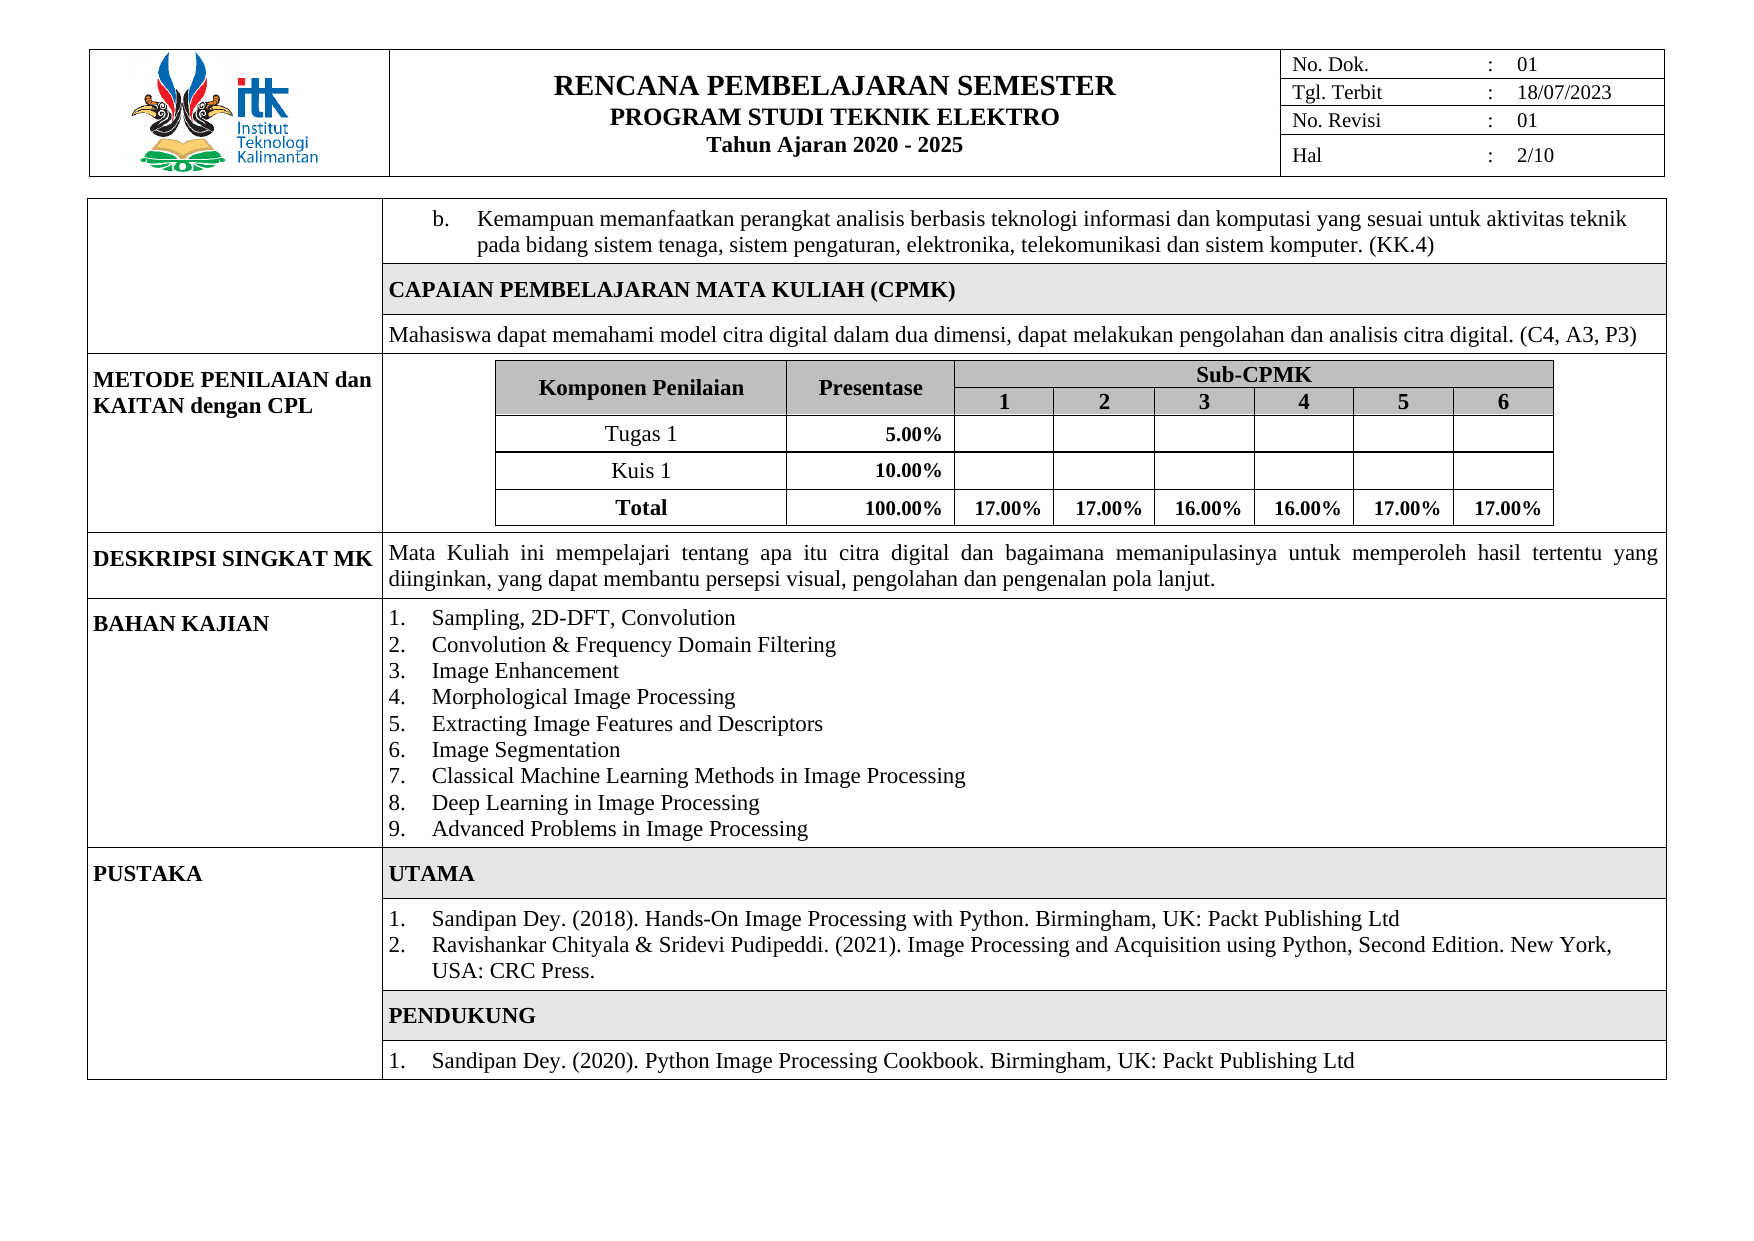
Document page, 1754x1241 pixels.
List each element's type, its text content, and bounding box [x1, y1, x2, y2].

table_cell 5 [1354, 388, 1453, 414]
table_cell Tugas 1 [496, 416, 786, 451]
table_cell Mahasiswa dapat memahami model citra digital dalam dua dimensi, dapat melakukan pengolahan dan analisis citra digital. (C4, A3, P3) [383, 315, 1666, 353]
table_cell UTAMA [383, 848, 1666, 898]
table_cell Total [496, 490, 786, 525]
table_cell 3 [1155, 388, 1254, 414]
table_cell [1054, 416, 1154, 451]
table_cell 1 [955, 388, 1053, 414]
picture [127, 50, 322, 176]
table_cell PENDUKUNG [383, 991, 1666, 1040]
table_cell 17.00% [1354, 490, 1453, 525]
table_cell [955, 416, 1053, 451]
table_cell 17.00% [1454, 490, 1553, 525]
table_cell [1354, 416, 1453, 451]
table_cell 6 [1454, 388, 1553, 414]
table_cell DESKRIPSI SINGKAT MK [88, 533, 382, 597]
table_cell Sampling, 2D-DFT, Convolution Convolution & Frequency Domain Filtering Image Enhancement Morphological Image Processing Extracting Image Features and Descriptors Image Segmentation Classical Machine Learning Methods in Image Processing Deep Learning in Image Processing Advanced Problems in Image Processing [383, 599, 1666, 847]
table_cell Sandipan Dey. (2018). Hands-On Image Processing with Python. Birmingham, UK: Packt Publishing Ltd Ravishankar Chityala & Sridevi Pudipeddi. (2021). Image Processing and Acquisition using Python, Second Edition. New York, USA: CRC Press. [383, 899, 1666, 989]
table_cell [1155, 416, 1254, 451]
table_cell [1454, 453, 1553, 488]
table_header Presentase [787, 361, 954, 414]
table_cell 4 [1255, 388, 1353, 414]
table_cell CAPAIAN PEMBELAJARAN MATA KULIAH (CPMK) [383, 264, 1666, 314]
table_cell Sikap Menginternalisasi nilai, norma, dan etika akademik; (S.8) Menunjukkan sikap bertanggungjawab atas pekerjaan di bidang keahliannya secara mandiri. (S.9) Keterampilan Umum Mampu menerapkan pemikiran logis, kritis, sistematis, dan inovatif dalam konteks pengembangan atau implementasi ilmu pengetahuan dan teknologi yang memperhatikan dan menerapkan nilai humaniora yang sesuai dengan bidang keahliannya; (KU.1) Mampu menunjukkan kinerja mandiri, bermutu, dan terukur; (KU.2) Pengetahuan Menguasai konsep dasar sistem tenaga, sistem pengaturan, elektronika, telekomunikasi dan sistem komputer; (P.3) Menguasai dasar teknik komputasi dan teknologi informasi dalam bidang sistem tenaga, sistem pengaturan, elektronika, telekomunikasi, dan sistem komputer. (P.4) Keterampilan Khusus Kemampuan mendesain sistem untuk memberikan solusi teknik dalam bidang sistem tenaga, sistem pengaturan, elektronika, telekomunikasi dan sistem komputer dengan mempertimbangkan standar teknis, kesehatan dan keselamatan kerja, kemudahan penerapan, dan aplikasi keberlanjutan; (KK.2) Kemampuan memanfaatkan perangkat analisis berbasis teknologi informasi dan komputasi yang sesuai untuk aktivitas teknik pada bidang sistem tenaga, sistem pengaturan, elektronika, telekomunikasi dan sistem komputer. (KK.4) [383, 199, 1666, 263]
table_cell 17.00% [1054, 490, 1154, 525]
table_cell 16.00% [1155, 490, 1254, 525]
table_cell PUSTAKA [88, 848, 382, 1079]
table_cell [1354, 453, 1453, 488]
table_cell [1255, 416, 1353, 451]
table_cell [955, 453, 1053, 488]
table_cell Mata Kuliah ini mempelajari tentang apa itu citra digital dan bagaimana memanipulasinya untuk memperoleh hasil tertentu yang diinginkan, yang dapat membantu persepsi visual, pengolahan dan pengenalan pola lanjut. [383, 533, 1666, 597]
table_cell [1155, 453, 1254, 488]
table_header Komponen Penilaian [496, 361, 786, 414]
table_cell 2 [1054, 388, 1154, 414]
table_cell 17.00% [955, 490, 1053, 525]
table_cell METODE PENILAIAN dan KAITAN dengan CPL [88, 354, 382, 532]
table_cell 5.00% [787, 416, 954, 451]
table_cell BAHAN KAJIAN [88, 599, 382, 847]
table_cell Kuis 1 [496, 453, 786, 488]
table_cell [1255, 453, 1353, 488]
table_header Sub-CPMK [955, 361, 1553, 387]
table_cell 16.00% [1255, 490, 1353, 525]
table_cell Sandipan Dey. (2020). Python Image Processing Cookbook. Birmingham, UK: Packt Publishing Ltd [383, 1041, 1666, 1079]
table_cell [383, 354, 1666, 532]
table_cell [1454, 416, 1553, 451]
table_cell 10.00% [787, 453, 954, 488]
table_cell [1054, 453, 1154, 488]
table_cell 100.00% [787, 490, 954, 525]
